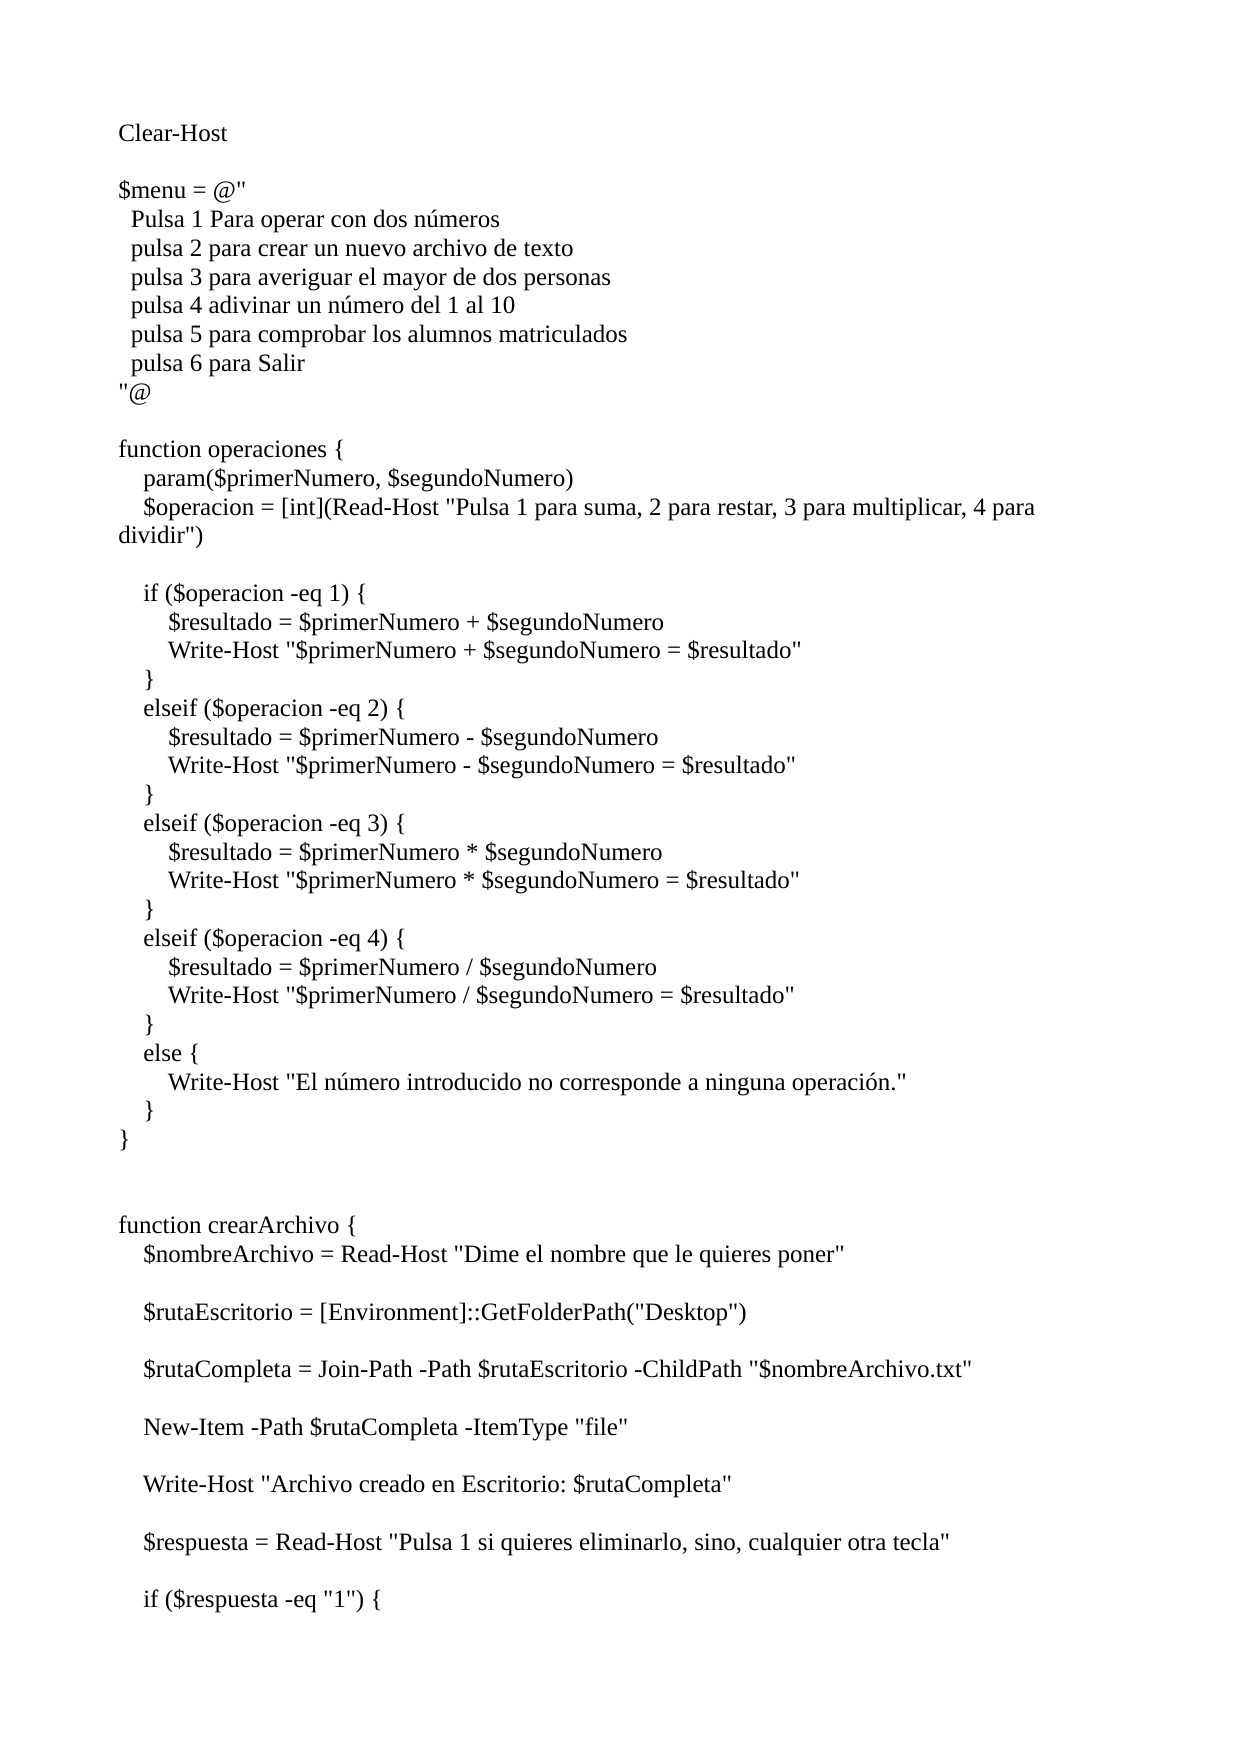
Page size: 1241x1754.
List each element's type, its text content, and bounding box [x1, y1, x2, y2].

text Write-Host "$primerNumero + $segundoNumero = $resultado" [118, 636, 1122, 664]
text } [118, 1009, 1122, 1038]
text $resultado = $primerNumero + $segundoNumero [118, 607, 1122, 636]
text Write-Host "$primerNumero - $segundoNumero = $resultado" [118, 751, 1122, 779]
text $resultado = $primerNumero / $segundoNumero [118, 952, 1122, 981]
text param($primerNumero, $segundoNumero) [118, 463, 1122, 492]
text elseif ($operacion -eq 4) { [118, 923, 1122, 952]
text "@ [118, 377, 1122, 406]
text } [118, 894, 1122, 923]
text $resultado = $primerNumero - $segundoNumero [118, 722, 1122, 751]
text Write-Host "$primerNumero * $segundoNumero = $resultado" [118, 866, 1122, 894]
text Write-Host "$primerNumero / $segundoNumero = $resultado" [118, 981, 1122, 1009]
text Pulsa 1 Para operar con dos números [118, 204, 1122, 233]
text if ($operacion -eq 1) { [118, 578, 1122, 607]
text elseif ($operacion -eq 2) { [118, 693, 1122, 722]
text } [118, 1124, 1122, 1153]
text } [118, 664, 1122, 693]
text function operaciones { [118, 434, 1122, 463]
text $operacion = [int](Read-Host "Pulsa 1 para suma, 2 para restar, 3 para multiplicar, 4 para dividir") [118, 492, 1122, 549]
text New-Item -Path $rutaCompleta -ItemType "file" [118, 1412, 1122, 1441]
text else { [118, 1038, 1122, 1067]
text Write-Host "El número introducido no corresponde a ninguna operación." [118, 1067, 1122, 1096]
text pulsa 3 para averiguar el mayor de dos personas [118, 262, 1122, 291]
text elseif ($operacion -eq 3) { [118, 808, 1122, 837]
text } [118, 779, 1122, 808]
text $rutaEscritorio = [Environment]::GetFolderPath("Desktop") [118, 1297, 1122, 1326]
text pulsa 2 para crear un nuevo archivo de texto [118, 233, 1122, 262]
text function crearArchivo { [118, 1211, 1122, 1239]
text $resultado = $primerNumero * $segundoNumero [118, 837, 1122, 866]
text pulsa 5 para comprobar los alumnos matriculados [118, 319, 1122, 348]
text $nombreArchivo = Read-Host "Dime el nombre que le quieres poner" [118, 1239, 1122, 1268]
text Write-Host "Archivo creado en Escritorio: $rutaCompleta" [118, 1469, 1122, 1498]
text Clear-Host [118, 118, 1122, 147]
text if ($respuesta -eq "1") { [118, 1584, 1122, 1613]
text $rutaCompleta = Join-Path -Path $rutaEscritorio -ChildPath "$nombreArchivo.txt" [118, 1354, 1122, 1383]
text $menu = @" [118, 176, 1122, 204]
text pulsa 6 para Salir [118, 348, 1122, 377]
text } [118, 1096, 1122, 1124]
text $respuesta = Read-Host "Pulsa 1 si quieres eliminarlo, sino, cualquier otra tecla" [118, 1527, 1122, 1556]
text pulsa 4 adivinar un número del 1 al 10 [118, 291, 1122, 319]
